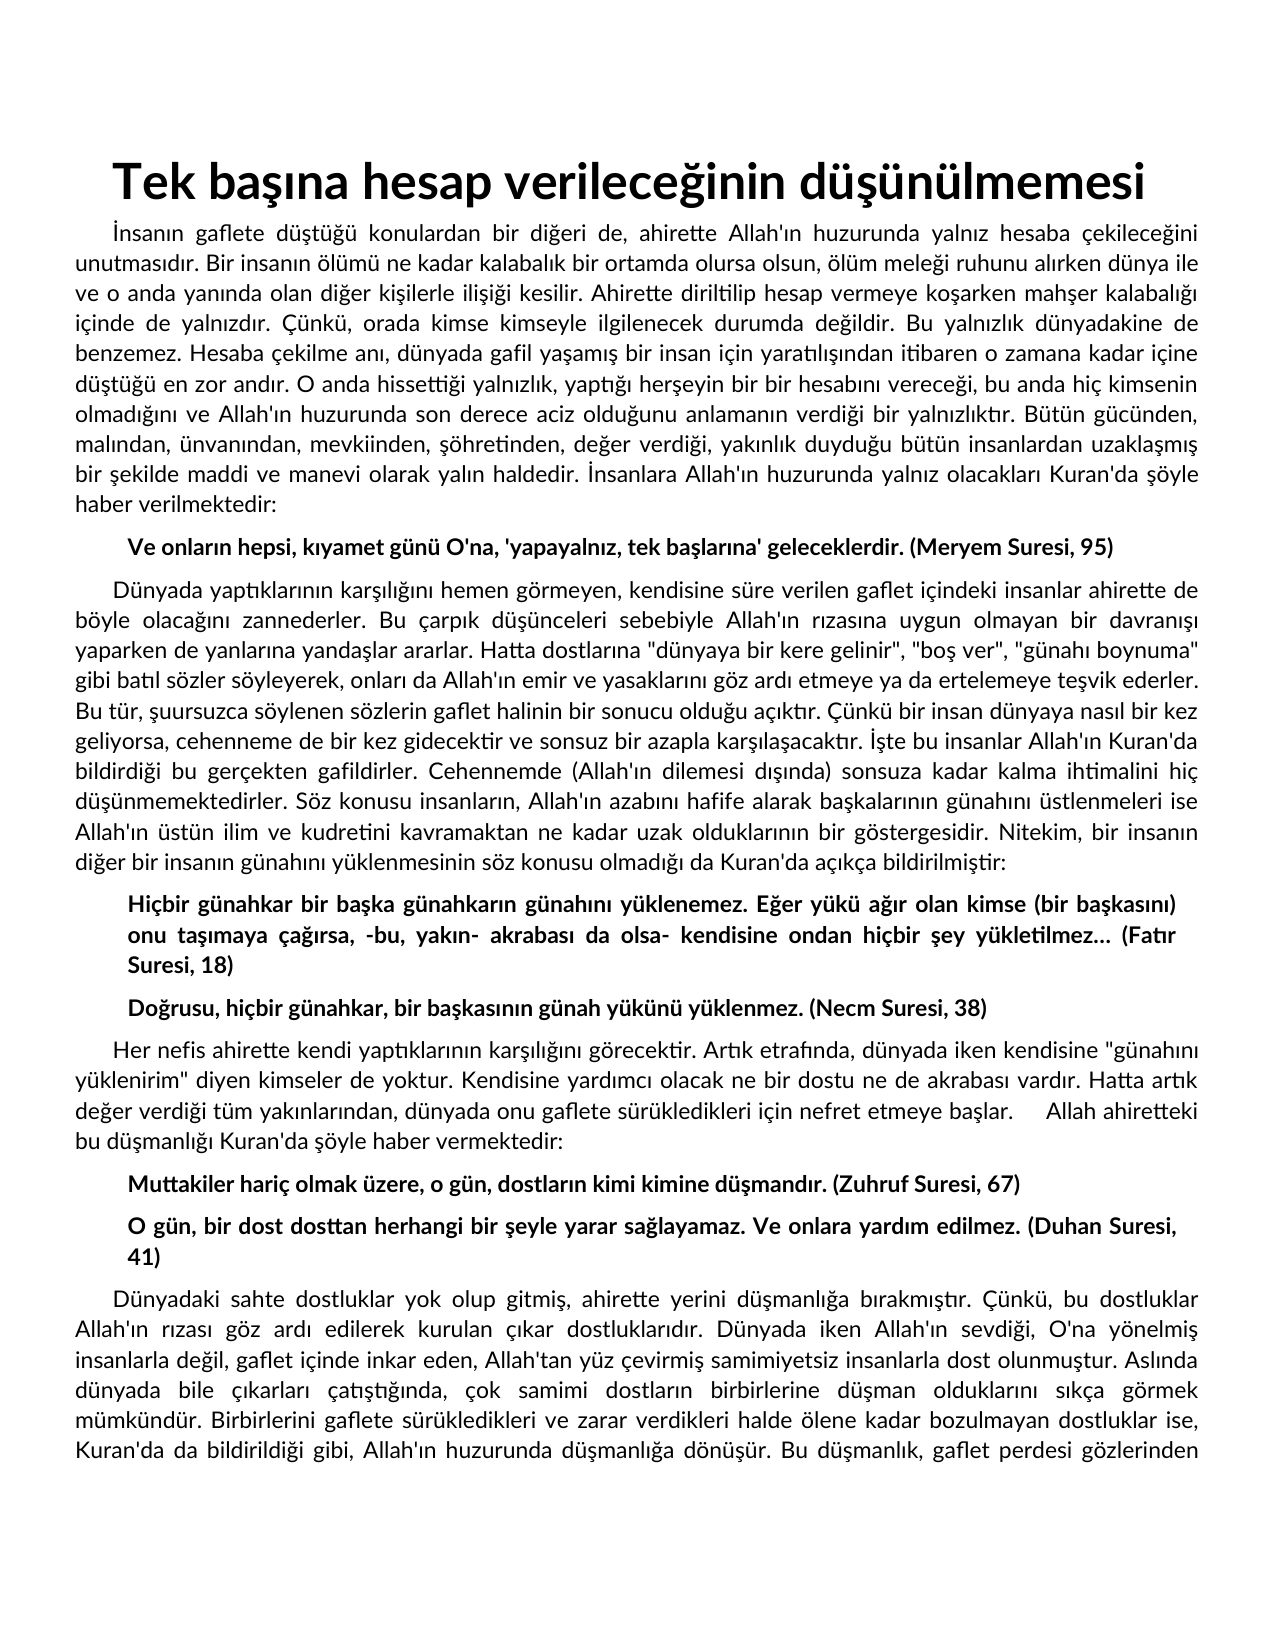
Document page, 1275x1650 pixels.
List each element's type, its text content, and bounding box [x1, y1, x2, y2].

text Doğrusu, hiçbir günahkar, bir başkasının günah yükünü yüklenmez. (Necm Suresi, 38) [127, 993, 1177, 1021]
text Ve onların hepsi, kıyamet günü O'na, 'yapayalnız, tek başlarına' geleceklerdir. (Meryem Suresi, 95) [127, 533, 1177, 560]
text İnsanın gaflete düştüğü konulardan bir diğeri de, ahirette Allah'ın huzurunda yalnız hesaba çekileceğini unutmasıdır. Bir insanın ölümü ne kadar kalabalık bir ortamda olursa olsun, ölüm meleği ruhunu alırken dünya ile ve o anda yanında olan diğer kişilerle ilişiği kesilir. Ahirette diriltilip hesap vermeye koşarken mahşer kalabalığı içinde de yalnızdır. Çünkü, orada kimse kimseyle ilgilenecek durumda değildir. Bu yalnızlık dünyadakine de benzemez. Hesaba çekilme anı, dünyada gafil yaşamış bir insan için yaratılışından itibaren o zamana kadar içine düştüğü en zor andır. O anda hissettiği yalnızlık, yaptığı herşeyin bir bir hesabını vereceği, bu anda hiç kimsenin olmadığını ve Allah'ın huzurunda son derece aciz olduğunu anlamanın verdiği bir yalnızlıktır. Bütün gücünden, malından, ünvanından, mevkiinden, şöhretinden, değer verdiği, yakınlık duyduğu bütün insanlardan uzaklaşmış bir şekilde maddi ve manevi olarak yalın haldedir. İnsanlara Allah'ın huzurunda yalnız olacakları Kuran'da şöyle haber verilmektedir: [75, 218, 1200, 518]
text Dünyada yaptıklarının karşılığını hemen görmeyen, kendisine süre verilen gaflet içindeki insanlar ahirette de böyle olacağını zannederler. Bu çarpık düşünceleri sebebiyle Allah'ın rızasına uygun olmayan bir davranışı yaparken de yanlarına yandaşlar ararlar. Hatta dostlarına "dünyaya bir kere gelinir", "boş ver", "günahı boynuma" gibi batıl sözler söyleyerek, onları da Allah'ın emir ve yasaklarını göz ardı etmeye ya da ertelemeye teşvik ederler. Bu tür, şuursuzca söylenen sözlerin gaflet halinin bir sonucu olduğu açıktır. Çünkü bir insan dünyaya nasıl bir kez geliyorsa, cehenneme de bir kez gidecektir ve sonsuz bir azapla karşılaşacaktır. İşte bu insanlar Allah'ın Kuran'da bildirdiği bu gerçekten gafildirler. Cehennemde (Allah'ın dilemesi dışında) sonsuza kadar kalma ihtimalini hiç düşünmemektedirler. Söz konusu insanların, Allah'ın azabını hafife alarak başkalarının günahını üstlenmeleri ise Allah'ın üstün ilim ve kudretini kavramaktan ne kadar uzak olduklarının bir göstergesidir. Nitekim, bir insanın diğer bir insanın günahını yüklenmesinin söz konusu olmadığı da Kuran'da açıkça bildirilmiştir: [75, 576, 1200, 875]
text Dünyadaki sahte dostluklar yok olup gitmiş, ahirette yerini düşmanlığa bırakmıştır. Çünkü, bu dostluklar Allah'ın rızası göz ardı edilerek kurulan çıkar dostluklarıdır. Dünyada iken Allah'ın sevdiği, O'na yönelmiş insanlarla değil, gaflet içinde inkar eden, Allah'tan yüz çevirmiş samimiyetsiz insanlarla dost olunmuştur. Aslında dünyada bile çıkarları çatıştığında, çok samimi dostların birbirlerine düşman olduklarını sıkça görmek mümkündür. Birbirlerini gaflete sürükledikleri ve zarar verdikleri halde ölene kadar bozulmayan dostluklar ise, Kuran'da da bildirildiği gibi, Allah'ın huzurunda düşmanlığa dönüşür. Bu düşmanlık, gaflet perdesi gözlerinden [75, 1285, 1200, 1463]
text O gün, bir dost dosttan herhangi bir şeyle yarar sağlayamaz. Ve onlara yardım edilmez. (Duhan Suresi, 41) [127, 1212, 1177, 1270]
subtitle Tek başına hesap verileceğinin düşünülmemesi [112, 150, 1200, 210]
text Hiçbir günahkar bir başka günahkarın günahını yüklenemez. Eğer yükü ağır olan kimse (bir başkasını) onu taşımaya çağırsa, -bu, yakın- akrabası da olsa- kendisine ondan hiçbir şey yükletilmez… (Fatır Suresi, 18) [127, 890, 1177, 978]
text Muttakiler hariç olmak üzere, o gün, dostların kimi kimine düşmandır. (Zuhruf Suresi, 67) [127, 1169, 1177, 1197]
text Her nefis ahirette kendi yaptıklarının karşılığını görecektir. Artık etrafında, dünyada iken kendisine "günahını yüklenirim" diyen kimseler de yoktur. Kendisine yardımcı olacak ne bir dostu ne de akrabası vardır. Hatta artık değer verdiği tüm yakınlarından, dünyada onu gaflete sürükledikleri için nefret etmeye başlar. Allah ahiretteki bu düşmanlığı Kuran'da şöyle haber vermektedir: [75, 1036, 1200, 1154]
